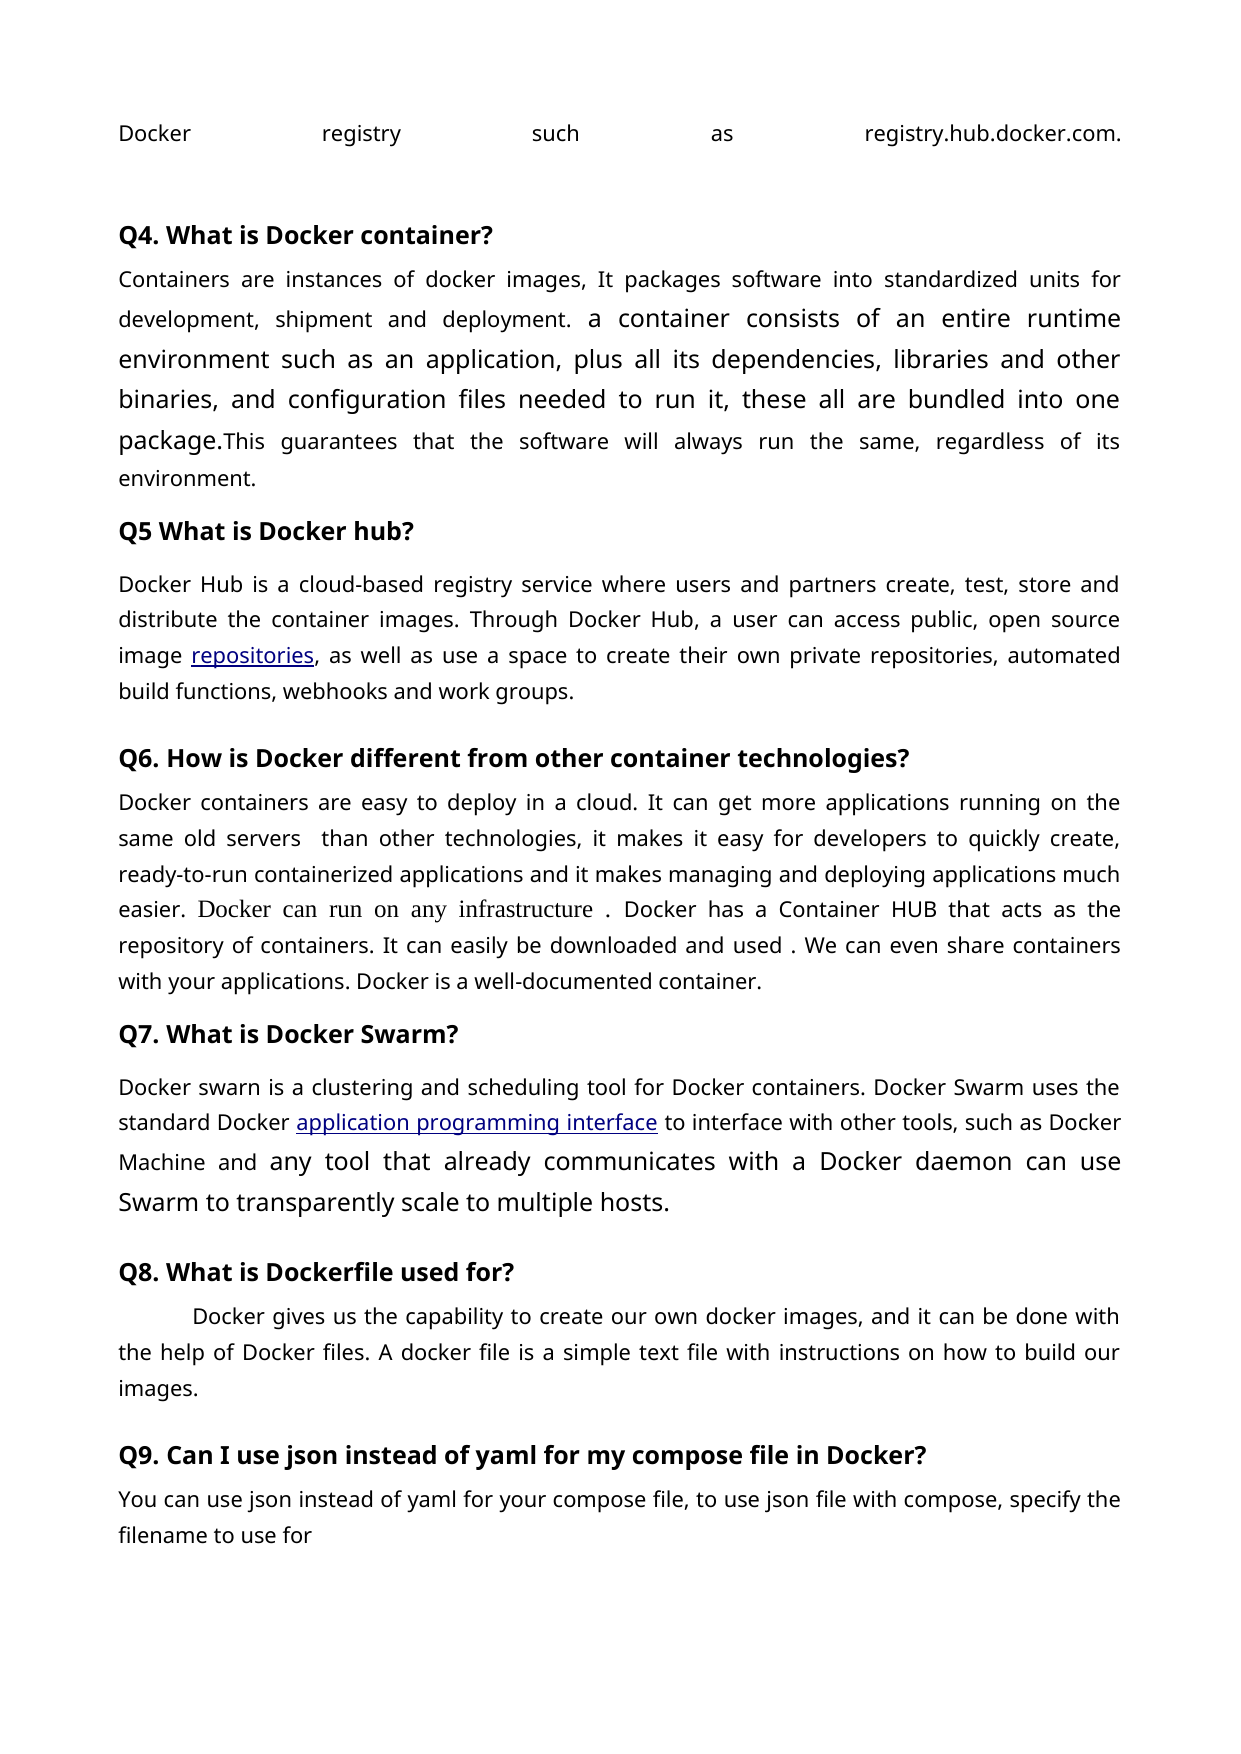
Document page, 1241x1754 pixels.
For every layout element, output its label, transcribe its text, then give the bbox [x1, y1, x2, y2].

text Q7. What is Docker Swarm? [118, 1016, 1122, 1050]
subtitle Q4. What is Docker container? [118, 217, 1122, 251]
text Q5 What is Docker hub? [118, 513, 1122, 547]
text You can use json instead of yaml for your compose file, to use json file with compose, specify the filename to use for [118, 1484, 1122, 1550]
text Docker gives us the capability to create our own docker images, and it can be done with the help of Docker files. A docker file is a simple text file with instructions on how to build our images. [118, 1301, 1122, 1403]
subtitle Q9. Can I use json instead of yaml for my compose file in Docker? [118, 1438, 1122, 1472]
text Docker swarn is a clustering and scheduling tool for Docker containers. Docker Swarm uses the standard Docker application programming interface to interface with other tools, such as Docker Machine and any tool that already communicates with a Docker daemon can use Swarm to transparently scale to multiple hosts. [118, 1072, 1122, 1219]
subtitle Q8. What is Dockerfile used for? [118, 1255, 1122, 1289]
text Docker Hub is a cloud-based registry service where users and partners create, test, store and distribute the container images. Through Docker Hub, a user can access public, open source image repositories, as well as use a space to create their own private repositories, automated build functions, webhooks and work groups. [118, 569, 1122, 706]
subtitle Q6. How is Docker different from other container technologies? [118, 741, 1122, 775]
text Docker registry such as registry.hub.docker.com. [118, 118, 1122, 182]
text Docker containers are easy to deploy in a cloud. It can get more applications running on the same old servers than other technologies, it makes it easy for developers to quickly create, ready-to-run containerized applications and it makes managing and deploying applications much easier. Docker can run on any infrastructure . Docker has a Container HUB that acts as the repository of containers. It can easily be downloaded and used . We can even share containers with your applications. Docker is a well-documented container. [118, 787, 1122, 996]
text Containers are instances of docker images, It packages software into standardized units for development, shipment and deployment. a container consists of an entire runtime environment such as an application, plus all its dependencies, libraries and other binaries, and configuration files needed to run it, these all are bundled into one package.This guarantees that the software will always run the same, regardless of its environment. [118, 264, 1122, 493]
